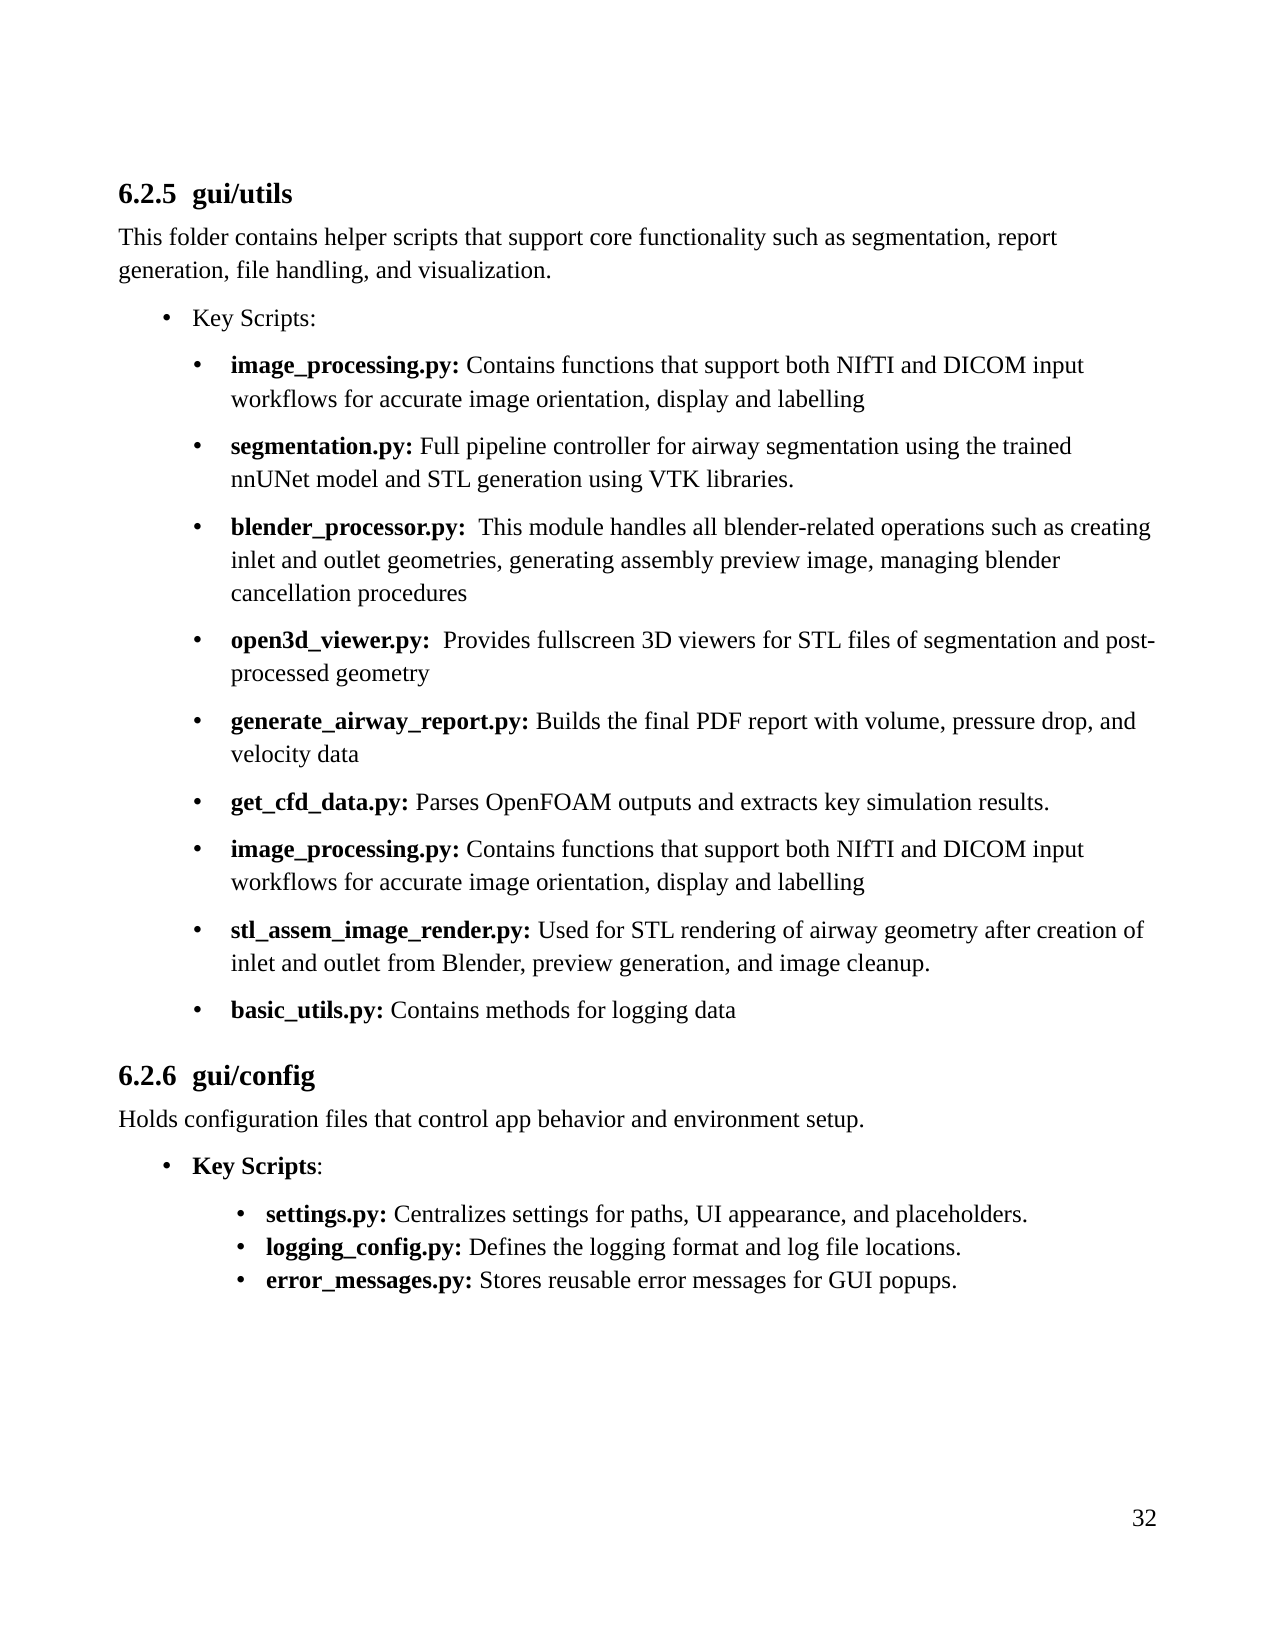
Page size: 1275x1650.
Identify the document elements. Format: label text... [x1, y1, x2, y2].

list image_processing.py: Contains functions that support both NIfTI and DICOM input workflows for accurate image orientation, display and labelling [193, 351, 1157, 412]
list Key Scripts: [162, 303, 1157, 332]
list Key Scripts: [162, 1151, 1157, 1180]
text This folder contains helper scripts that support core functionality such as segmentation, report generation, file handling, and visualization. [118, 222, 1157, 284]
list basic_utils.py: Contains methods for logging data [193, 996, 1157, 1024]
list error_messages.py: Stores reusable error messages for GUI popups. [236, 1265, 1157, 1294]
list generate_airway_report.py: Builds the final PDF report with volume, pressure drop, and velocity data [193, 706, 1157, 768]
list stl_assem_image_render.py: Used for STL rendering of airway geometry after creation of inlet and outlet from Blender, preview generation, and image cleanup. [193, 915, 1157, 977]
list open3d_viewer.py: Provides fullscreen 3D viewers for STL files of segmentation and post-processed geometry [193, 626, 1157, 687]
list settings.py: Centralizes settings for paths, UI appearance, and placeholders. [236, 1199, 1157, 1228]
subtitle gui/utils [118, 176, 1157, 210]
list blender_processor.py: This module handles all blender-related operations such as creating inlet and outlet geometries, generating assembly preview image, managing blender cancellation procedures [193, 512, 1157, 607]
list get_cfd_data.py: Parses OpenFOAM outputs and extracts key simulation results. [193, 787, 1157, 816]
list logging_config.py: Defines the logging format and log file locations. [236, 1232, 1157, 1261]
list segmentation.py: Full pipeline controller for airway segmentation using the trained nnUNet model and STL generation using VTK libraries. [193, 431, 1157, 493]
subtitle gui/config [118, 1058, 1157, 1091]
list image_processing.py: Contains functions that support both NIfTI and DICOM input workflows for accurate image orientation, display and labelling [193, 834, 1157, 896]
text Holds configuration files that control app behavior and environment setup. [118, 1104, 1157, 1133]
